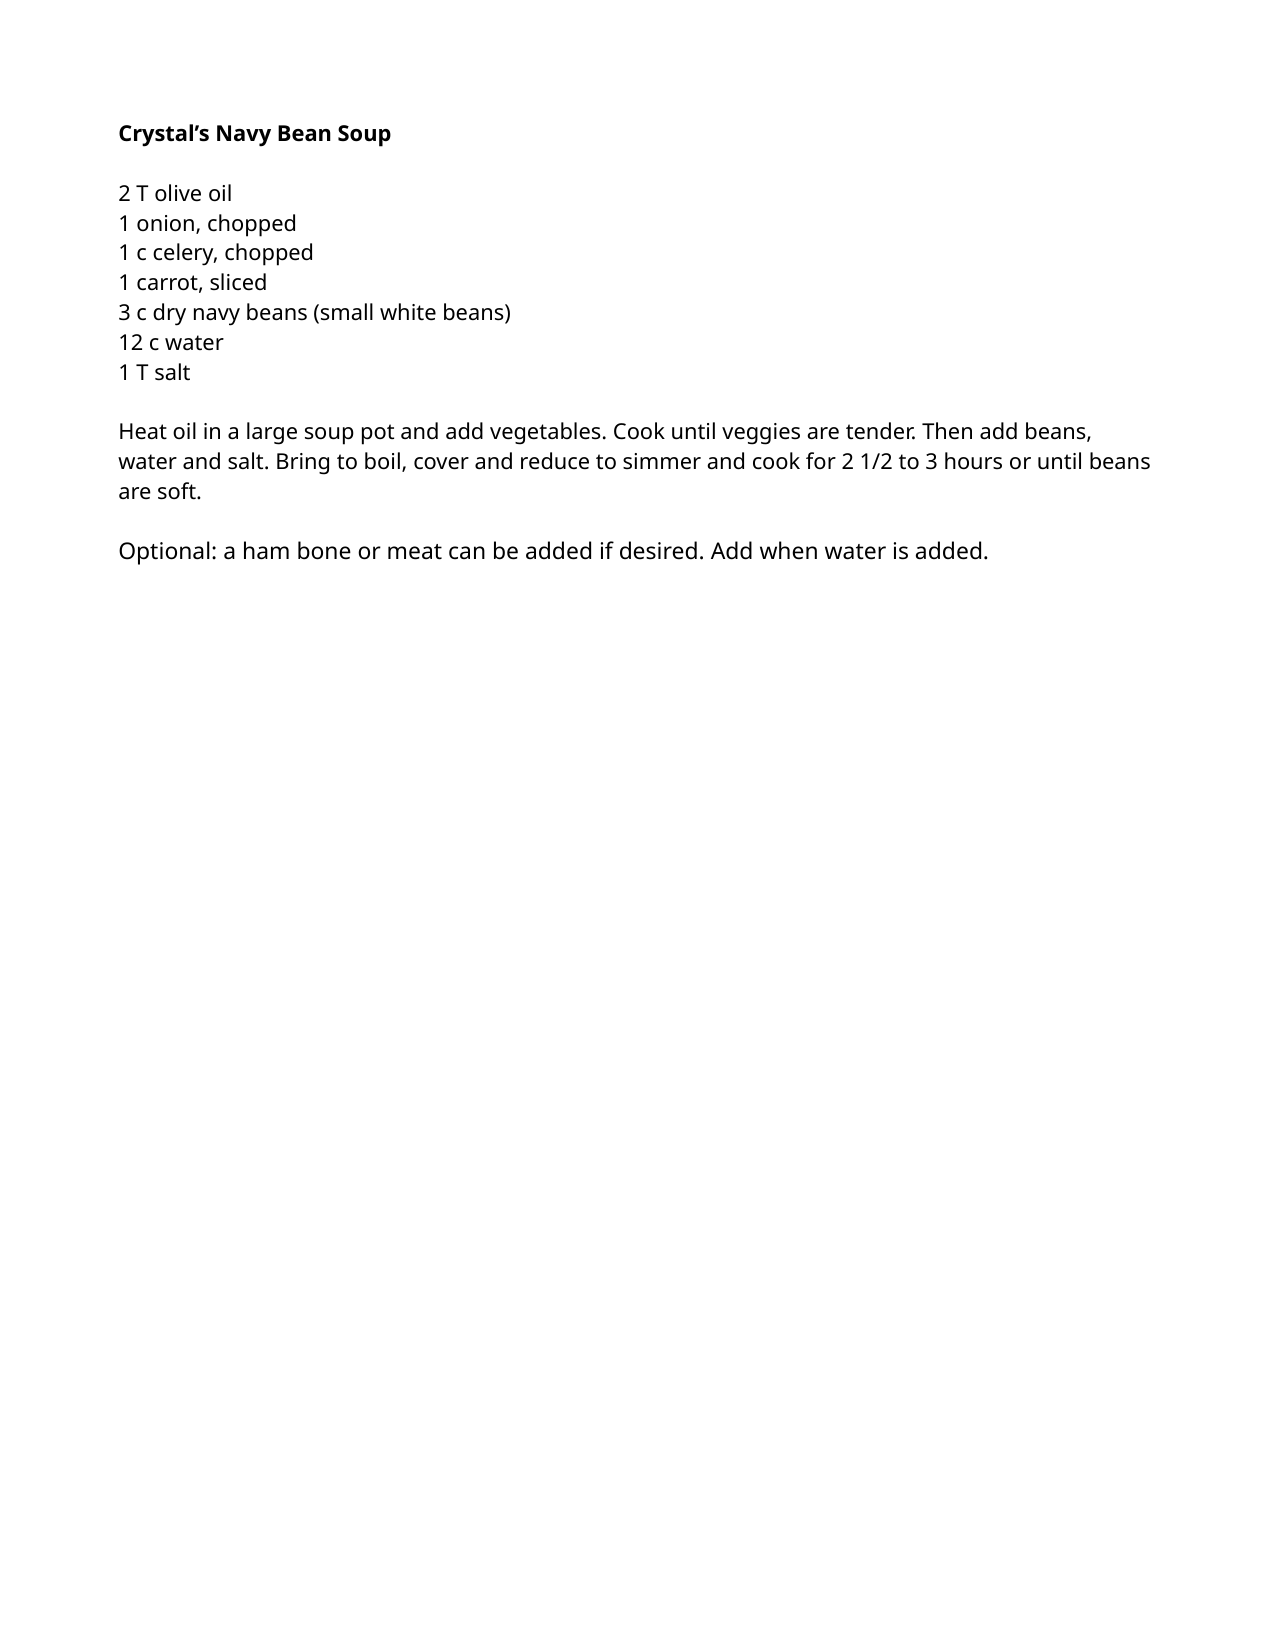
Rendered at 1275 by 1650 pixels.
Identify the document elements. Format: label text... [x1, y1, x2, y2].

text 3 c dry navy beans (small white beans) [118, 297, 1157, 327]
text 1 c celery, chopped [118, 237, 1157, 267]
text 1 T salt [118, 356, 1157, 386]
text water and salt. Bring to boil, cover and reduce to simmer and cook for 2 1/2 to 3 hours or until beans [118, 446, 1157, 476]
text 12 c water [118, 327, 1157, 356]
text are soft. [118, 476, 1157, 505]
text 1 carrot, sliced [118, 267, 1157, 297]
text 2 T olive oil [118, 178, 1157, 207]
text 1 onion, chopped [118, 207, 1157, 237]
text Optional: a ham bone or meat can be added if desired. Add when water is added. [118, 535, 1157, 566]
text Heat oil in a large soup pot and add vegetables. Cook until veggies are tender. Then add beans, [118, 416, 1157, 446]
text Crystal’s Navy Bean Soup [118, 118, 1157, 148]
